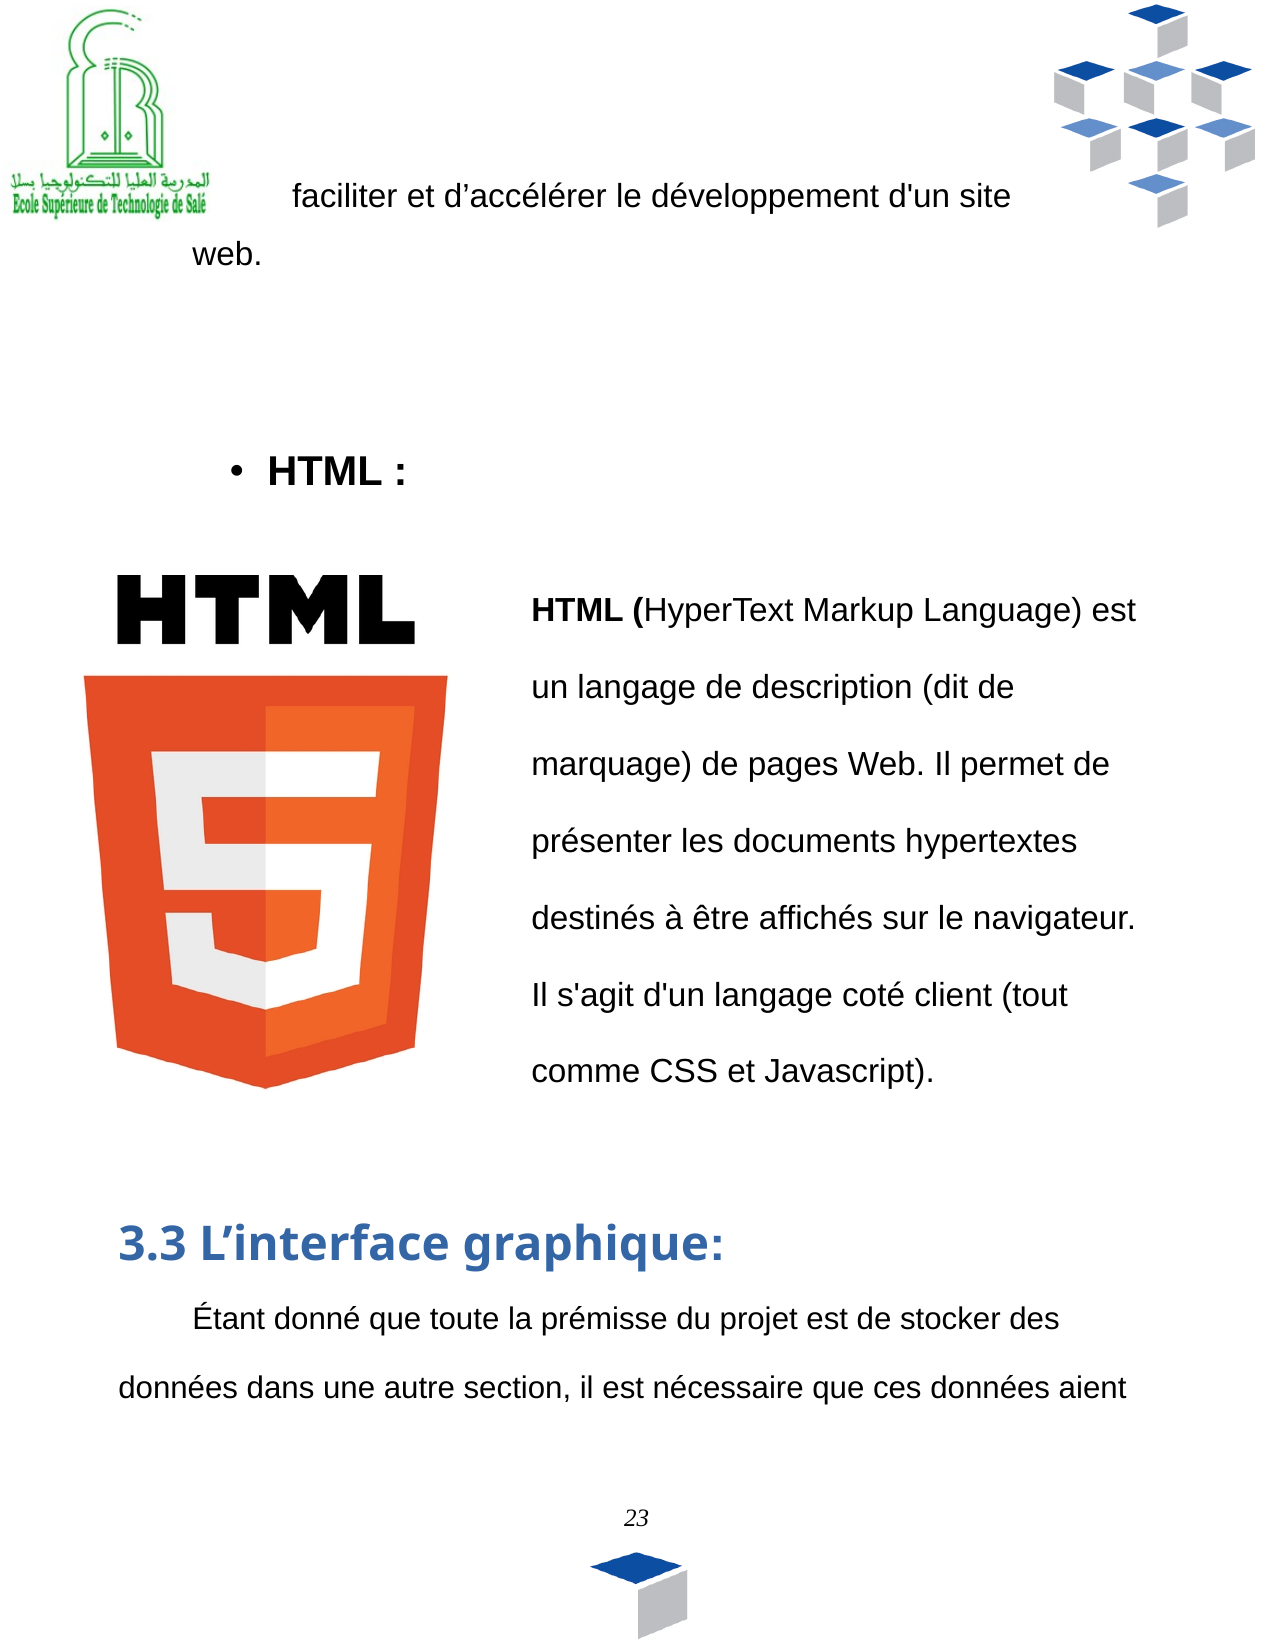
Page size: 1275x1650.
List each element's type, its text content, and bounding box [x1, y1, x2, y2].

picture [1, 5, 218, 222]
text faciliter et d’accélérer le développement d'un site web. [192, 176, 1157, 272]
list HTML : [229, 446, 1157, 494]
picture [1040, 0, 1275, 232]
picture [577, 1546, 714, 1643]
text Étant donné que toute la prémisse du projet est de stocker des données dans une autre section, il est nécessaire que ces données aient [118, 1274, 1157, 1412]
text HTML (HyperText Markup Language) est un langage de description (dit de marquage) de pages Web. Il permet de présenter les documents hypertextes destinés à être affichés sur le navigateur. Il s'agit d'un langage coté client (tout comme CSS et Javascript). [532, 590, 1157, 1090]
picture [0, 562, 532, 1094]
text 3.3 L’interface graphique: [118, 1205, 1157, 1274]
